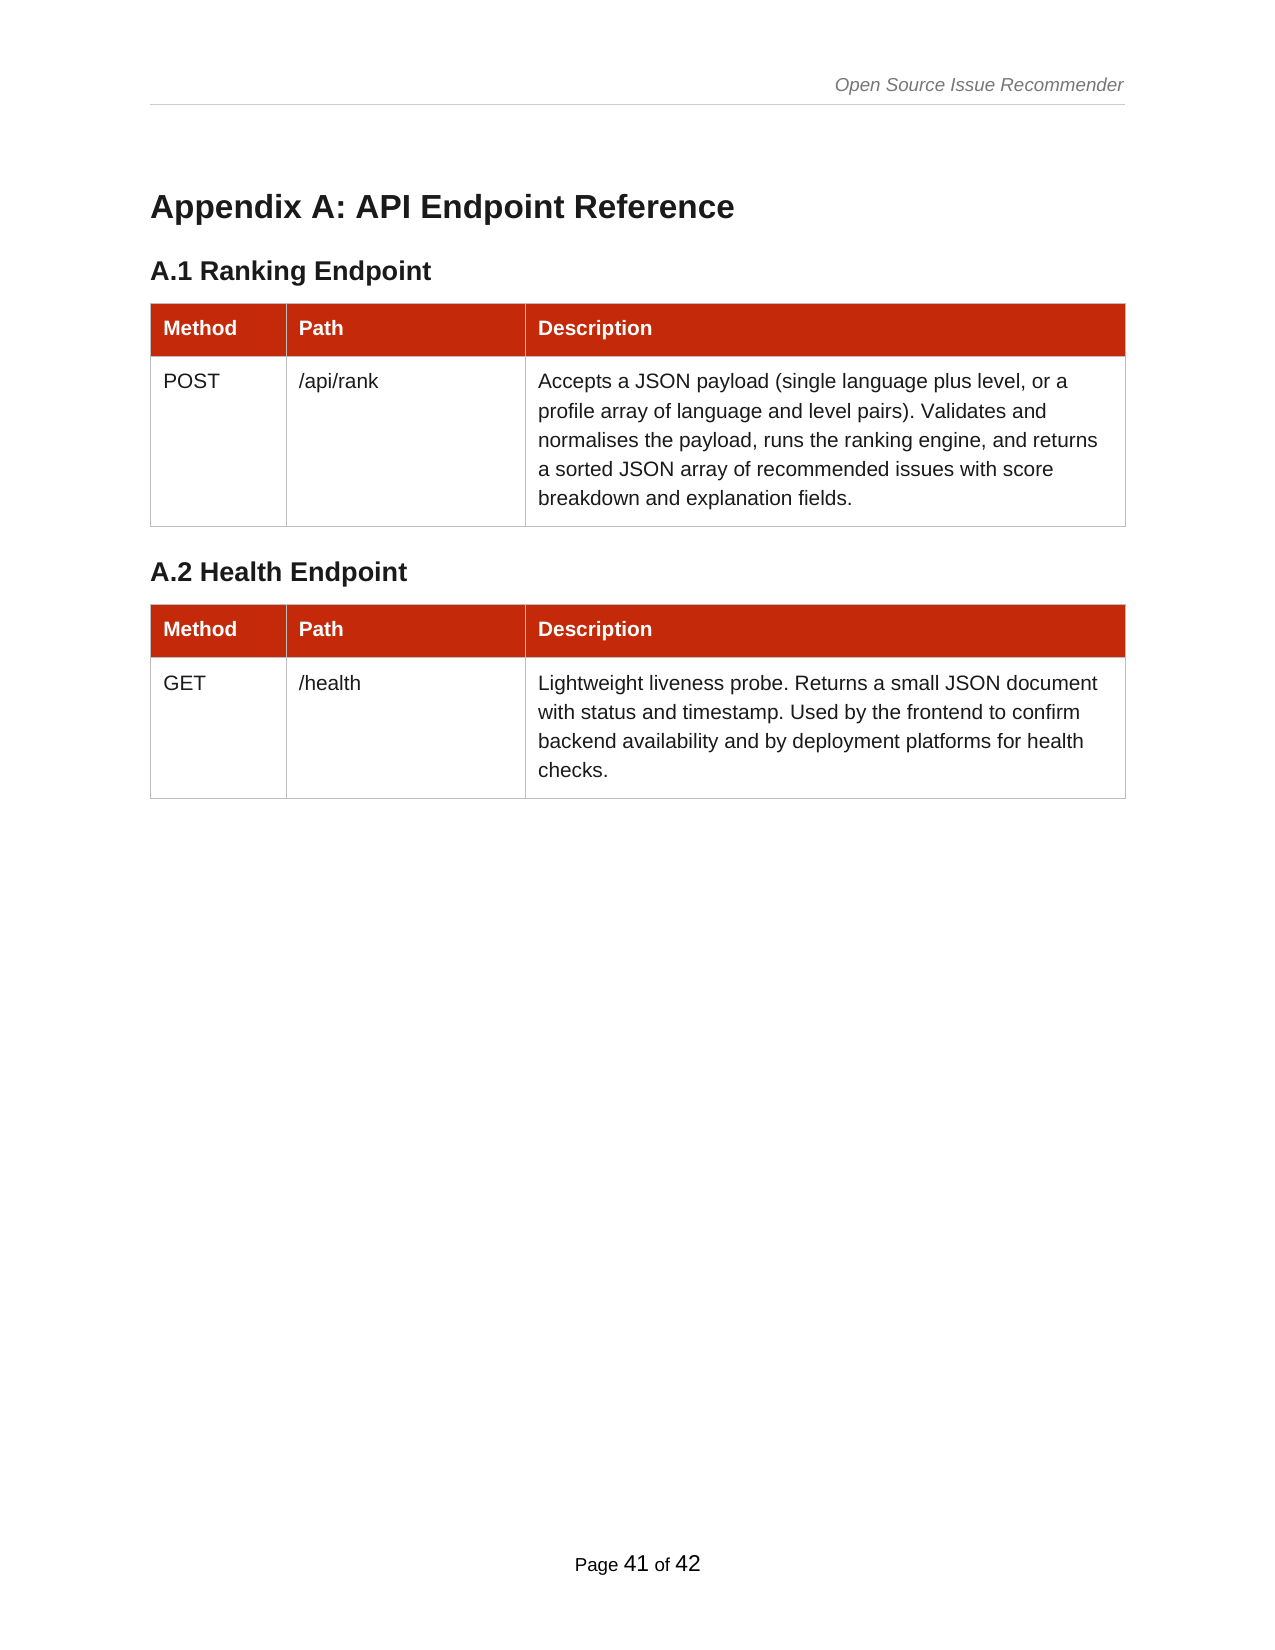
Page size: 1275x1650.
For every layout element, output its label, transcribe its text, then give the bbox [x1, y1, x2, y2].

table_header Description [526, 605, 1125, 657]
table_header Method [151, 304, 286, 356]
table_cell Accepts a JSON payload (single language plus level, or a profile array of language and level pairs). Validates and normalises the payload, runs the ranking engine, and returns a sorted JSON array of recommended issues with score breakdown and explanation fields. [526, 357, 1125, 526]
table_cell GET [151, 658, 286, 798]
table_header Method [151, 605, 286, 657]
subtitle A.2 Health Endpoint [150, 556, 1125, 587]
table_header Path [287, 605, 525, 657]
subtitle Appendix A: API Endpoint Reference [150, 187, 1125, 226]
table_cell Lightweight liveness probe. Returns a small JSON document with status and timestamp. Used by the frontend to confirm backend availability and by deployment platforms for health checks. [526, 658, 1125, 798]
table_header Description [526, 304, 1125, 356]
table_cell POST [151, 357, 286, 526]
table_cell /api/rank [287, 357, 525, 526]
subtitle A.1 Ranking Endpoint [150, 255, 1125, 286]
table_cell /health [287, 658, 525, 798]
table_header Path [287, 304, 525, 356]
